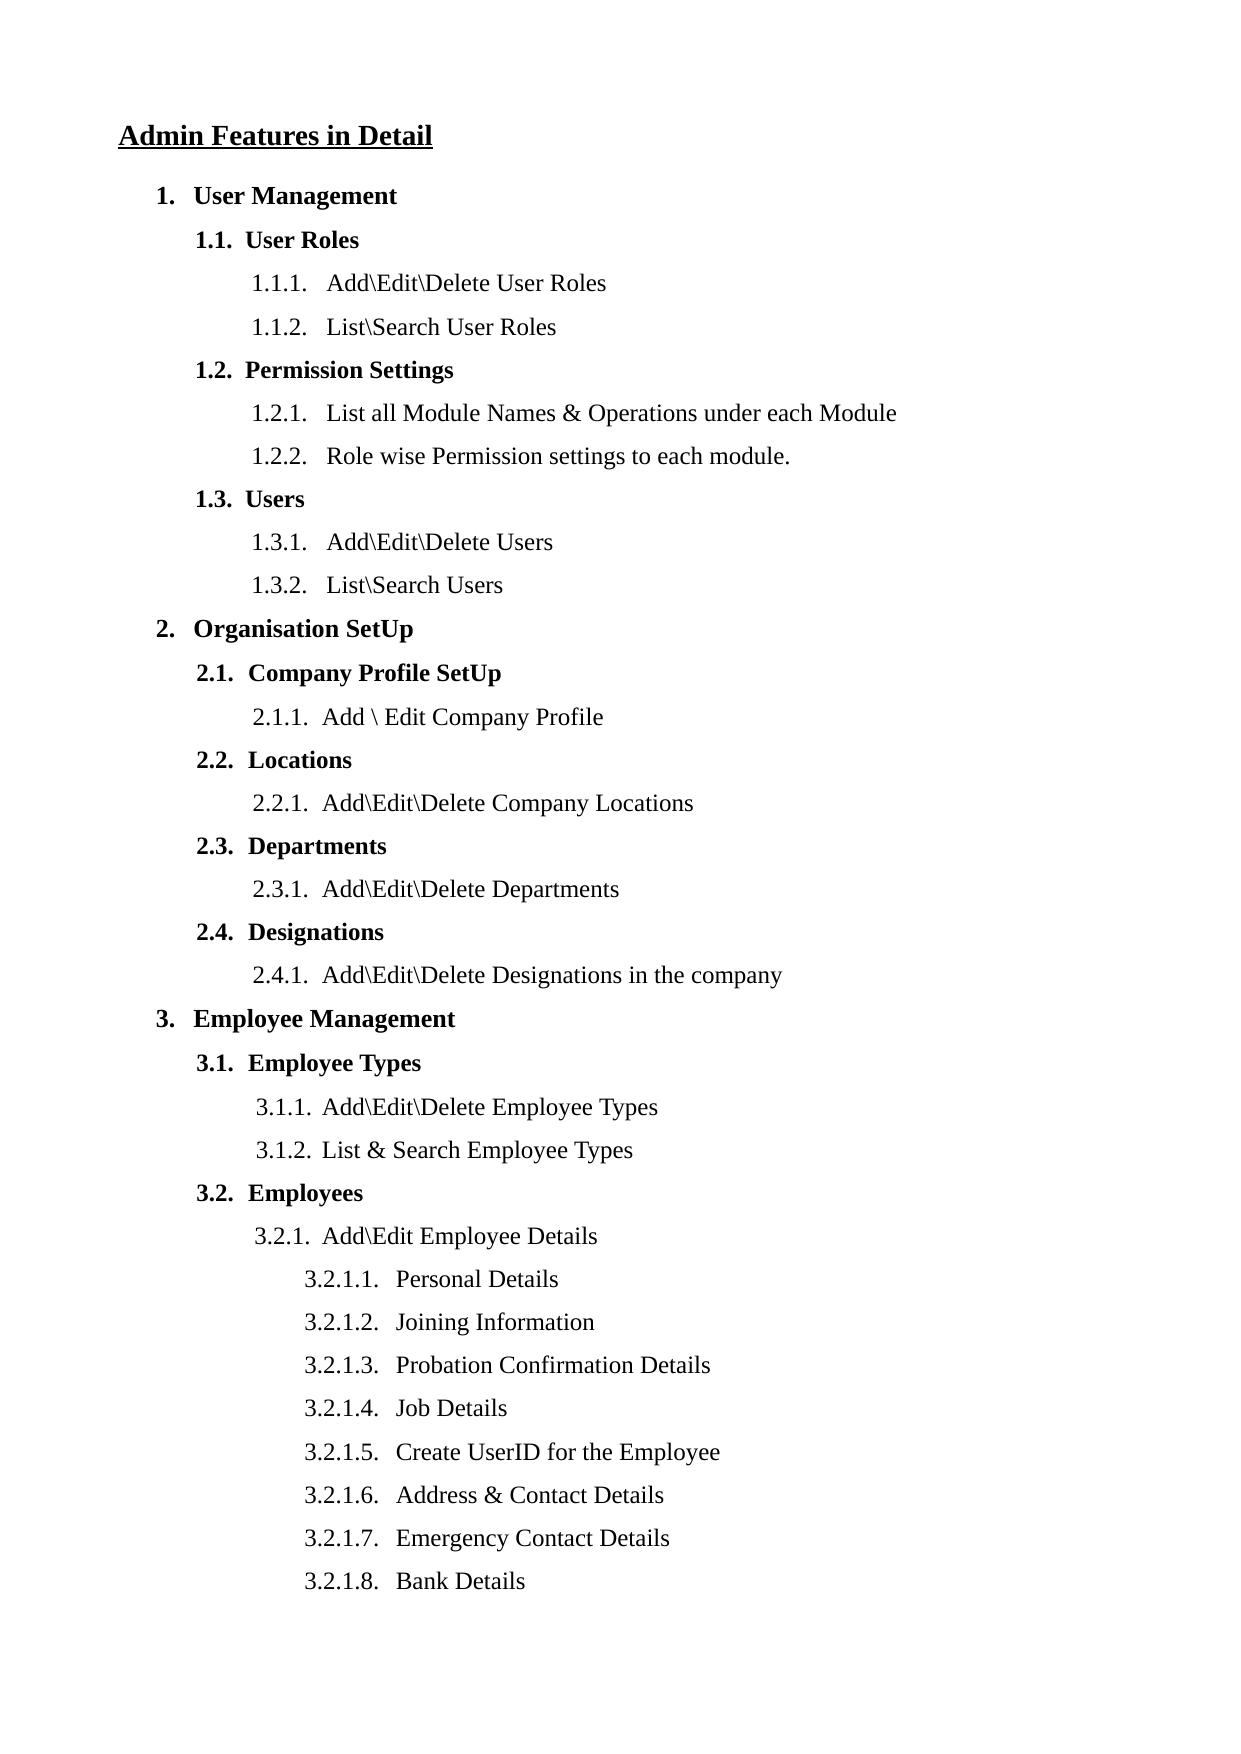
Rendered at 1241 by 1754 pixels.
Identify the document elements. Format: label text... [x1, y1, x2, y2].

list Joining Information [248, 1307, 1122, 1336]
list Create UserID for the Employee [248, 1437, 1122, 1465]
list User Management [156, 180, 1122, 210]
text Admin Features in Detail [118, 118, 1122, 152]
list Departments [196, 831, 1122, 860]
list Employees [196, 1178, 1122, 1207]
list Bank Details [248, 1566, 1122, 1595]
list Add\Edit\Delete Users [251, 527, 1122, 556]
list Employee Types [196, 1048, 1122, 1077]
list Users [195, 484, 1122, 513]
list List all Module Names & Operations under each Module [251, 398, 1122, 427]
list Organisation SetUp [156, 613, 1122, 643]
list Locations [196, 745, 1122, 773]
list Probation Confirmation Details [248, 1350, 1122, 1379]
list Emergency Contact Details [248, 1523, 1122, 1552]
list Add\Edit Employee Details [248, 1221, 1122, 1250]
list Permission Settings [195, 355, 1122, 383]
list Company Profile SetUp [196, 658, 1122, 687]
list List & Search Employee Types [248, 1135, 1122, 1163]
list Add\Edit\Delete Company Locations [248, 788, 1122, 817]
list Add\Edit\Delete User Roles [251, 268, 1122, 297]
list Add\Edit\Delete Departments [248, 874, 1122, 903]
list List\Search User Roles [251, 312, 1122, 340]
list Personal Details [248, 1264, 1122, 1293]
list Job Details [248, 1393, 1122, 1422]
list Add\Edit\Delete Designations in the company [248, 960, 1122, 989]
list Designations [196, 917, 1122, 946]
list List\Search Users [251, 570, 1122, 599]
list Employee Management [156, 1003, 1122, 1033]
list User Roles [195, 225, 1122, 254]
list Add \ Edit Company Profile [248, 702, 1122, 730]
list Address & Contact Details [248, 1480, 1122, 1508]
list Add\Edit\Delete Employee Types [248, 1092, 1122, 1120]
list Role wise Permission settings to each module. [251, 441, 1122, 470]
